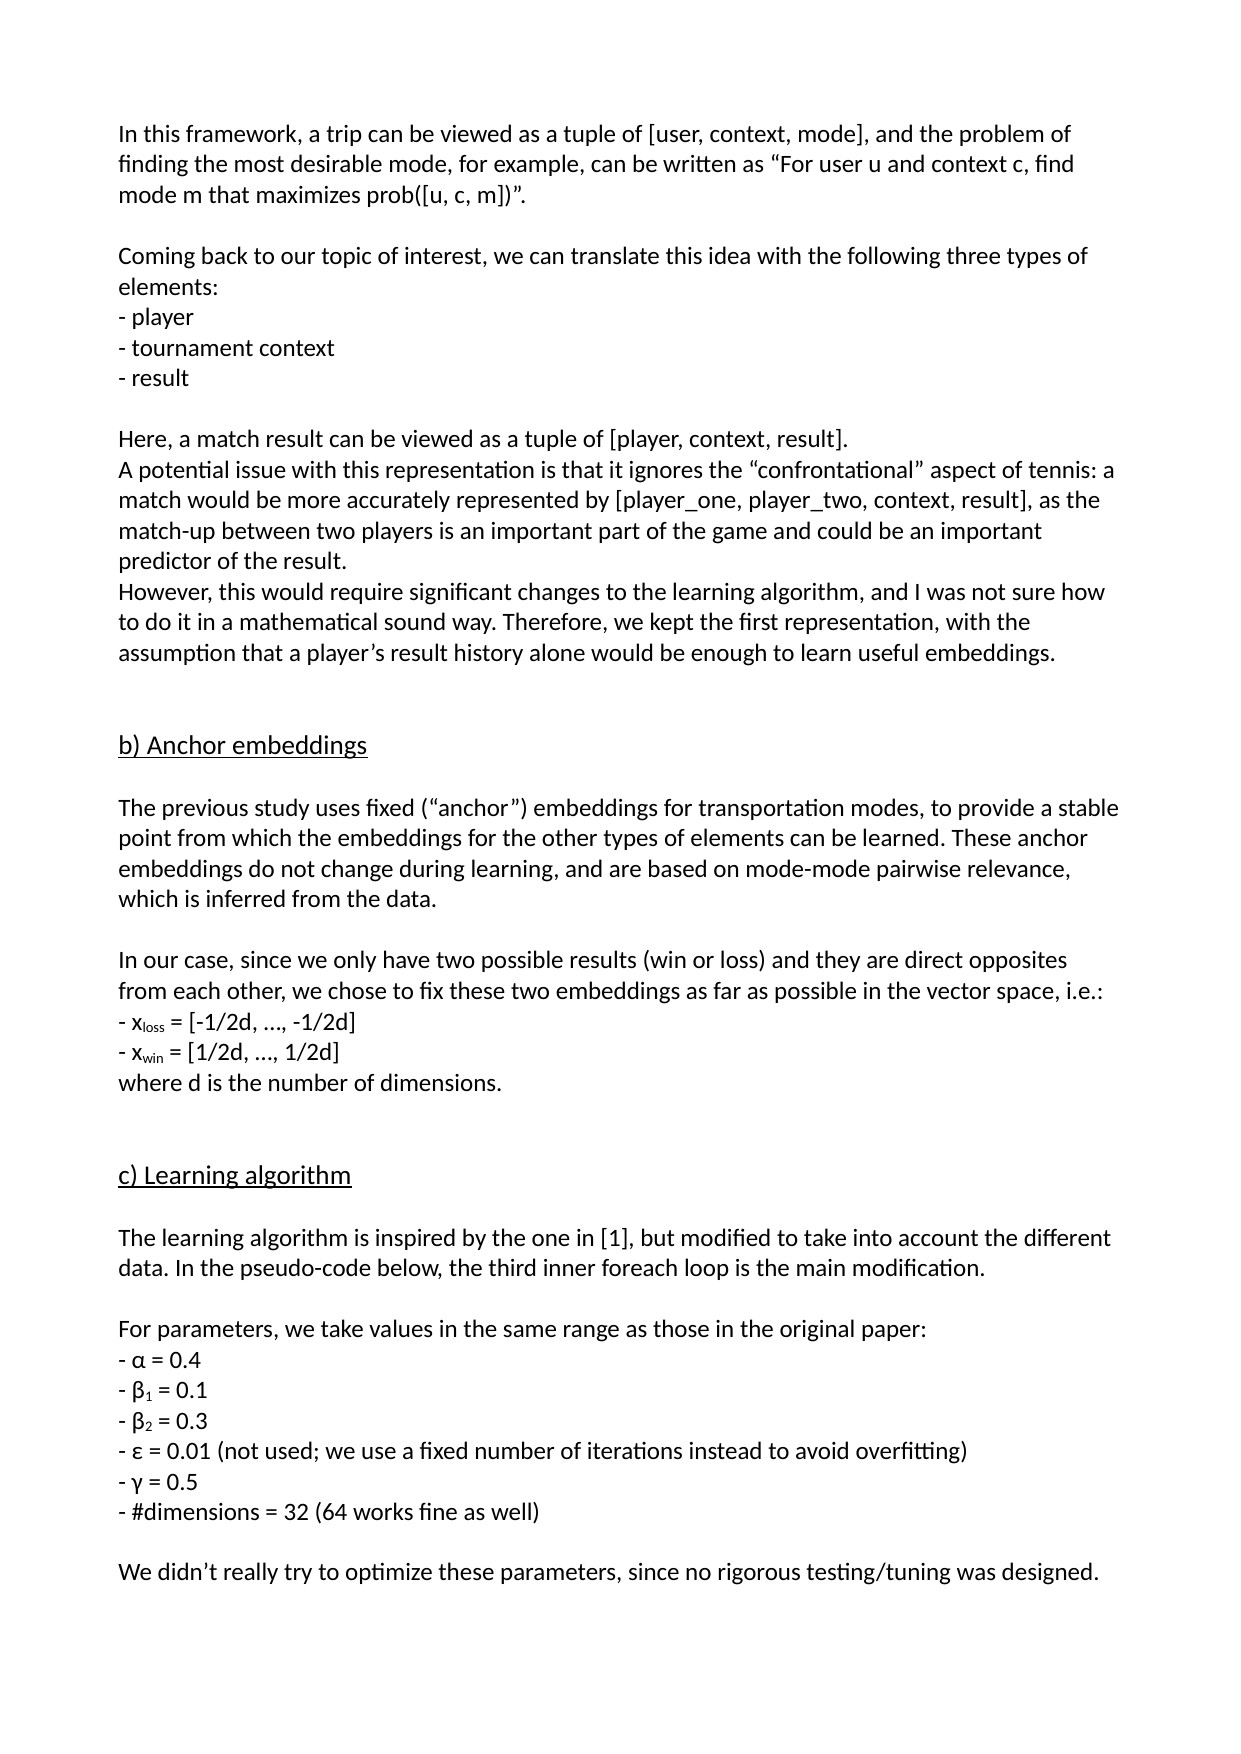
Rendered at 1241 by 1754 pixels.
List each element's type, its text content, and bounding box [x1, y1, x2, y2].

text - xwin = [1/2d, …, 1/2d] [118, 1036, 1122, 1067]
text - xloss = [-1/2d, …, -1/2d] [118, 1006, 1122, 1036]
text - γ = 0.5 [118, 1466, 1122, 1497]
text Here, a match result can be viewed as a tuple of [player, context, result]. [118, 423, 1122, 454]
text - tournament context [118, 332, 1122, 362]
text where d is the number of dimensions. [118, 1067, 1122, 1097]
text We didn’t really try to optimize these parameters, since no rigorous testing/tuning was designed. [118, 1556, 1122, 1586]
text - ε = 0.01 (not used; we use a fixed number of iterations instead to avoid overfitting) [118, 1436, 1122, 1466]
text For parameters, we take values in the same range as those in the original paper: [118, 1313, 1122, 1344]
text The learning algorithm is inspired by the one in [1], but modified to take into account the different data. In the pseudo-code below, the third inner foreach loop is the main modification. [118, 1222, 1122, 1283]
text In this framework, a trip can be viewed as a tuple of [user, context, mode], and the problem of finding the most desirable mode, for example, can be written as “For user u and context c, find mode m that maximizes prob([u, c, m])”. [118, 118, 1122, 210]
text - player [118, 301, 1122, 332]
text In our case, since we only have two possible results (win or loss) and they are direct opposites from each other, we chose to fix these two embeddings as far as possible in the vector space, i.e.: [118, 945, 1122, 1006]
text The previous study uses fixed (“anchor”) embeddings for transportation modes, to provide a stable point from which the embeddings for the other types of elements can be learned. These anchor embeddings do not change during learning, and are based on mode-mode pairwise relevance, which is inferred from the data. [118, 792, 1122, 914]
text However, this would require significant changes to the learning algorithm, and I was not sure how to do it in a mathematical sound way. Therefore, we kept the first representation, with the assumption that a player’s result history alone would be enough to learn useful embeddings. [118, 576, 1122, 667]
text - β1 = 0.1 [118, 1374, 1122, 1405]
text - α = 0.4 [118, 1344, 1122, 1374]
text A potential issue with this representation is that it ignores the “confrontational” aspect of tennis: a match would be more accurately represented by [player_one, player_two, context, result], as the match-up between two players is an important part of the game and could be an important predictor of the result. [118, 454, 1122, 576]
text Coming back to our topic of interest, we can translate this idea with the following three types of elements: [118, 240, 1122, 301]
text b) Anchor embeddings [118, 728, 1122, 762]
text c) Learning algorithm [118, 1158, 1122, 1191]
text - #dimensions = 32 (64 works fine as well) [118, 1497, 1122, 1527]
text - result [118, 362, 1122, 393]
text - β2 = 0.3 [118, 1405, 1122, 1436]
